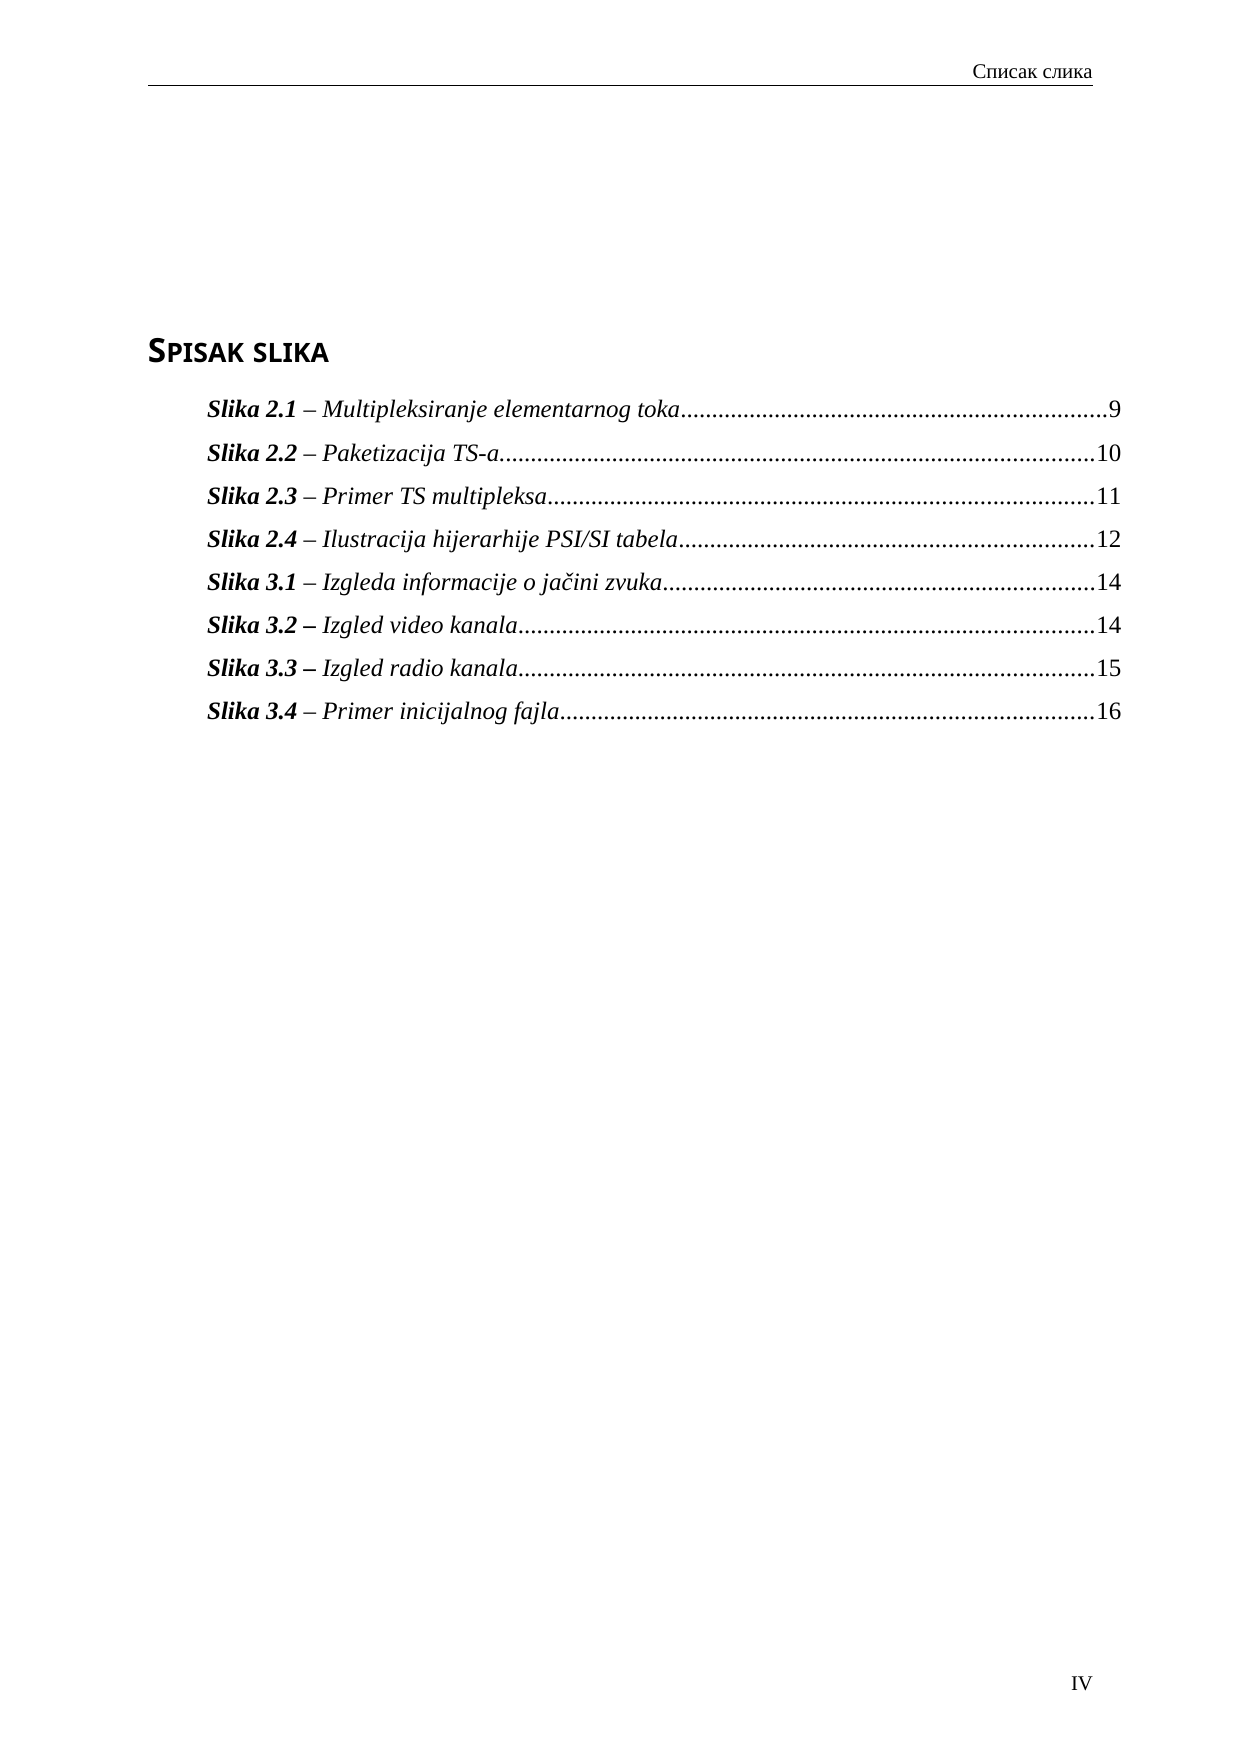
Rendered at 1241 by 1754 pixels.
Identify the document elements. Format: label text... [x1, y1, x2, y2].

text Slika 3.3 – Izgled radio kanala 15 [148, 653, 1093, 682]
text Slika 2.4 – Ilustracija hijerarhije PSI/SI tabela 12 [148, 524, 1093, 553]
text Slika 2.1 – Multipleksiranje elementarnog toka 9 [148, 394, 1093, 423]
text Slika 3.1 – Izgleda informacije o jačini zvuka 14 [148, 567, 1093, 596]
text Spisak slika [148, 326, 1093, 372]
text Slika 2.2 – Paketizacija TS-a. 10 [148, 438, 1093, 466]
text Slika 3.4 – Primer inicijalnog fajla 16 [148, 696, 1093, 725]
text Slika 3.2 – Izgled video kanala 14 [148, 610, 1093, 639]
text Slika 2.3 – Primer TS multipleksa 11 [148, 481, 1093, 509]
